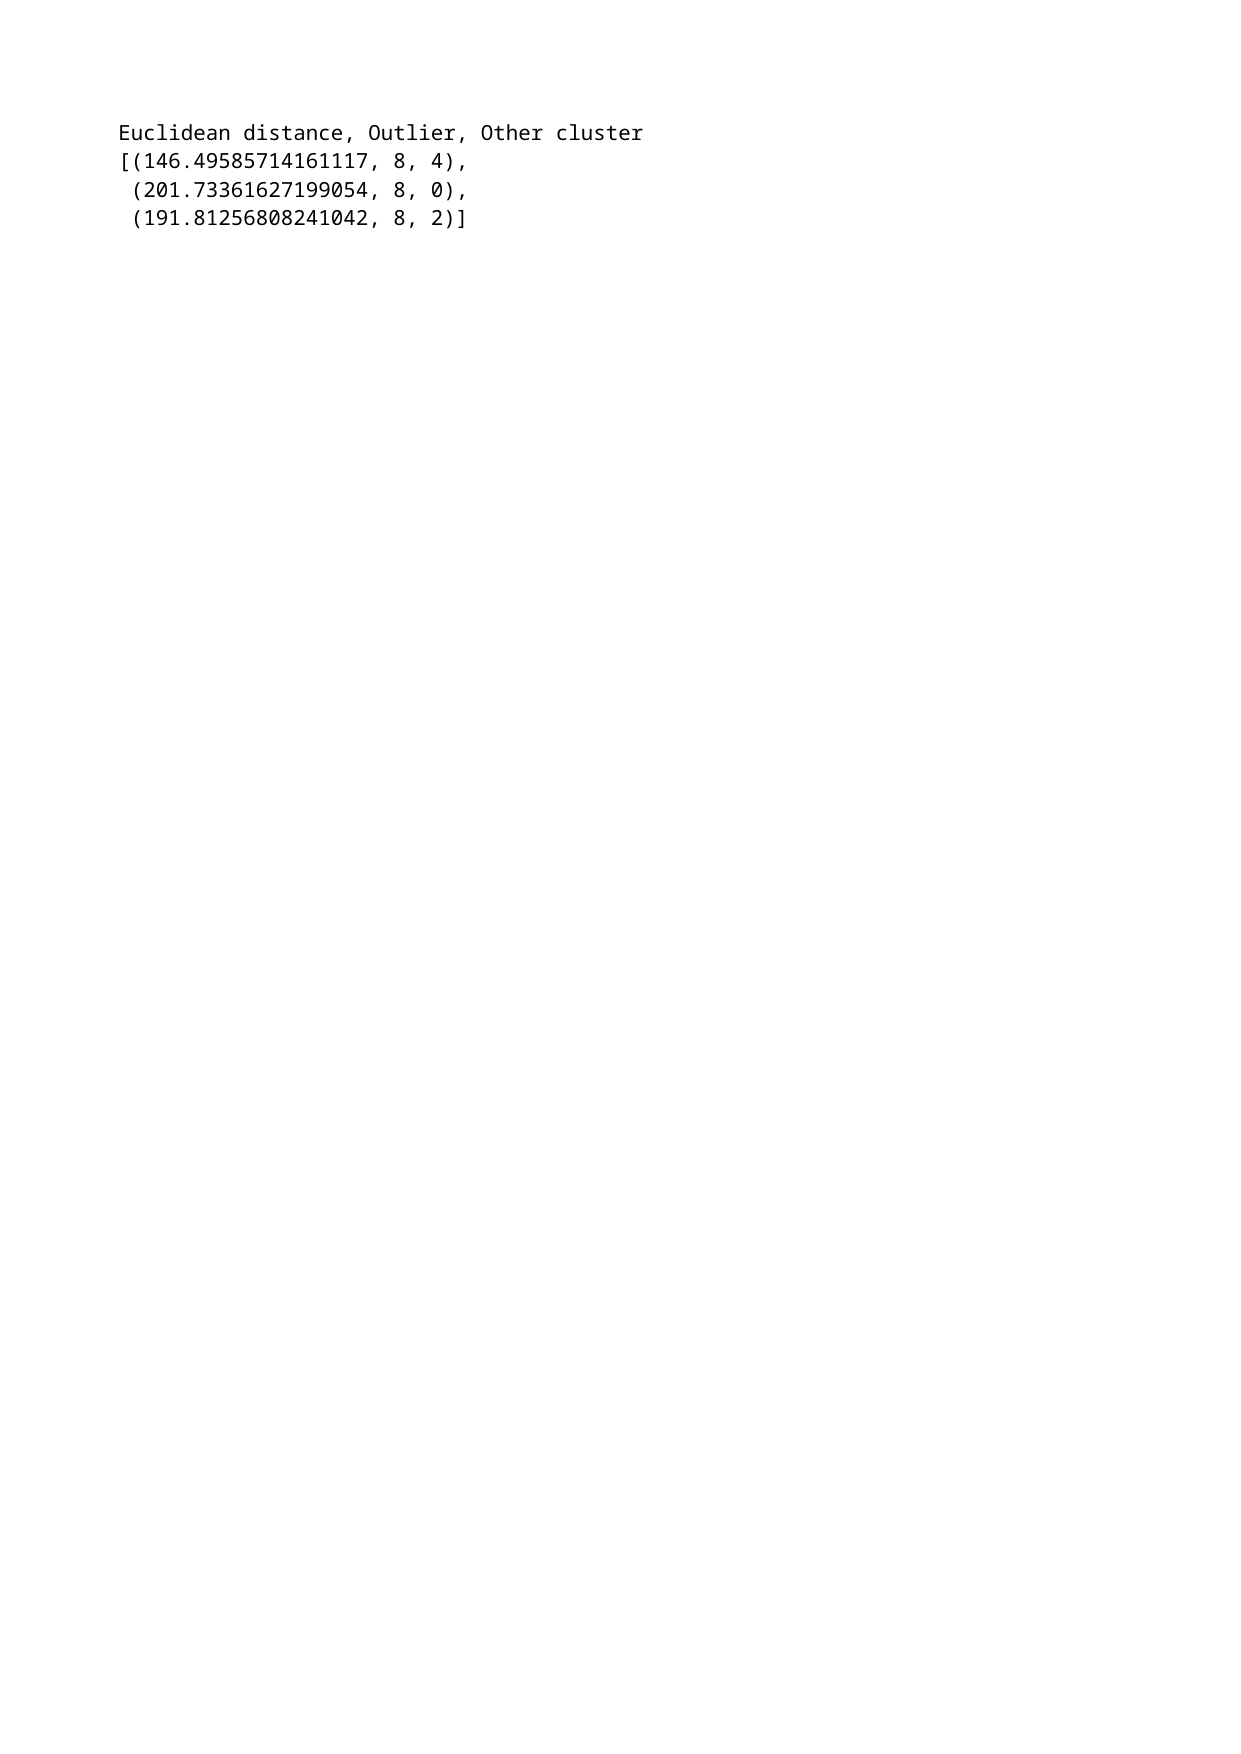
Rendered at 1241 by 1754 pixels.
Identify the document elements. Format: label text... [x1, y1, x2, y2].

text (191.81256808241042, 8, 2)] [118, 203, 1122, 232]
text (201.73361627199054, 8, 0), [118, 175, 1122, 203]
text Euclidean distance, Outlier, Other cluster [118, 118, 1122, 147]
text [(146.49585714161117, 8, 4), [118, 147, 1122, 175]
